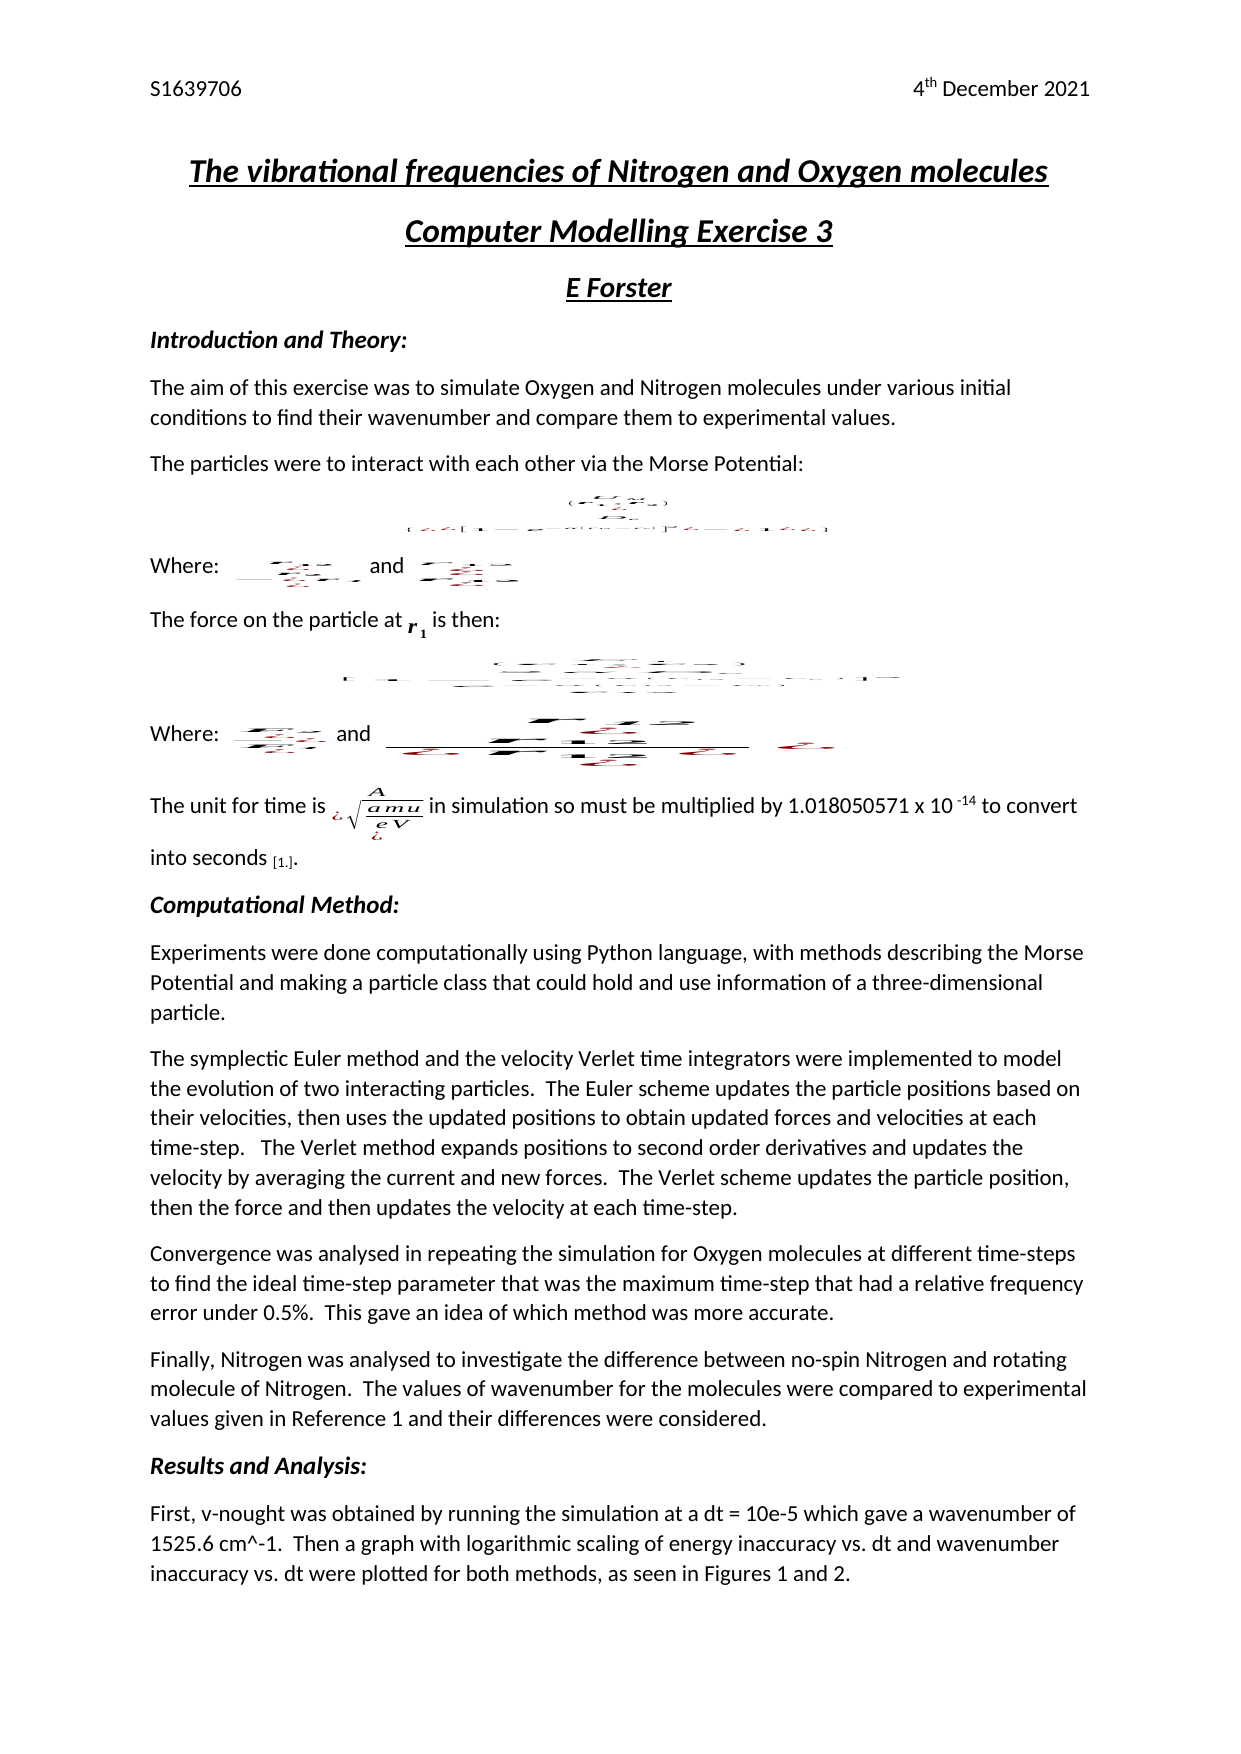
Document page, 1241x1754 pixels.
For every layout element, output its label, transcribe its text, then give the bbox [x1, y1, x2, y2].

text The particles were to interact with each other via the Morse Potential: [150, 449, 1090, 477]
text The force on the particle at is then: [150, 606, 1090, 641]
text Results and Analysis: [150, 1450, 1090, 1481]
text The symplectic Euler method and the velocity Verlet time integrators were implemented to model the evolution of two interacting particles. The Euler scheme updates the particle positions based on their velocities, then uses the updated positions to obtain updated forces and velocities at each time-step. The Verlet method expands positions to second order derivatives and updates the velocity by averaging the current and new forces. The Verlet scheme updates the particle position, then the force and then updates the velocity at each time-step. [150, 1044, 1090, 1221]
text Introduction and Theory: [150, 324, 1090, 354]
text Experiments were done computationally using Python language, with methods describing the Morse Potential and making a particle class that could hold and use information of a three-dimensional particle. [150, 938, 1090, 1026]
text E Forster [150, 269, 1090, 305]
text Finally, Nitrogen was analysed to investigate the difference between no-spin Nitrogen and rotating molecule of Nitrogen. The values of wavenumber for the molecules were compared to experimental values given in Reference 1 and their differences were considered. [150, 1345, 1090, 1432]
text Where: and [150, 715, 1090, 767]
text Convergence was analysed in repeating the simulation for Oxygen molecules at different time-steps to find the ideal time-step parameter that was the maximum time-step that had a relative frequency error under 0.5%. This gave an idea of which method was more accurate. [150, 1239, 1090, 1326]
text Where: and [150, 551, 1090, 587]
text The unit for time is in simulation so must be multiplied by 1.018050571 x 10 -14 to convert into seconds [1.]. [150, 785, 1090, 871]
text Computer Modelling Exercise 3 [150, 210, 1090, 251]
text The vibrational frequencies of Nitrogen and Oxygen molecules [150, 150, 1090, 191]
text First, v-nought was obtained by running the simulation at a dt = 10e-5 which gave a wavenumber of 1525.6 cm^-1. Then a graph with logarithmic scaling of energy inaccuracy vs. dt and wavenumber inaccuracy vs. dt were plotted for both methods, as seen in Figures 1 and 2. [150, 1499, 1090, 1587]
text The aim of this exercise was to simulate Oxygen and Nitrogen molecules under various initial conditions to find their wavenumber and compare them to experimental values. [150, 373, 1090, 431]
text Computational Method: [150, 889, 1090, 920]
